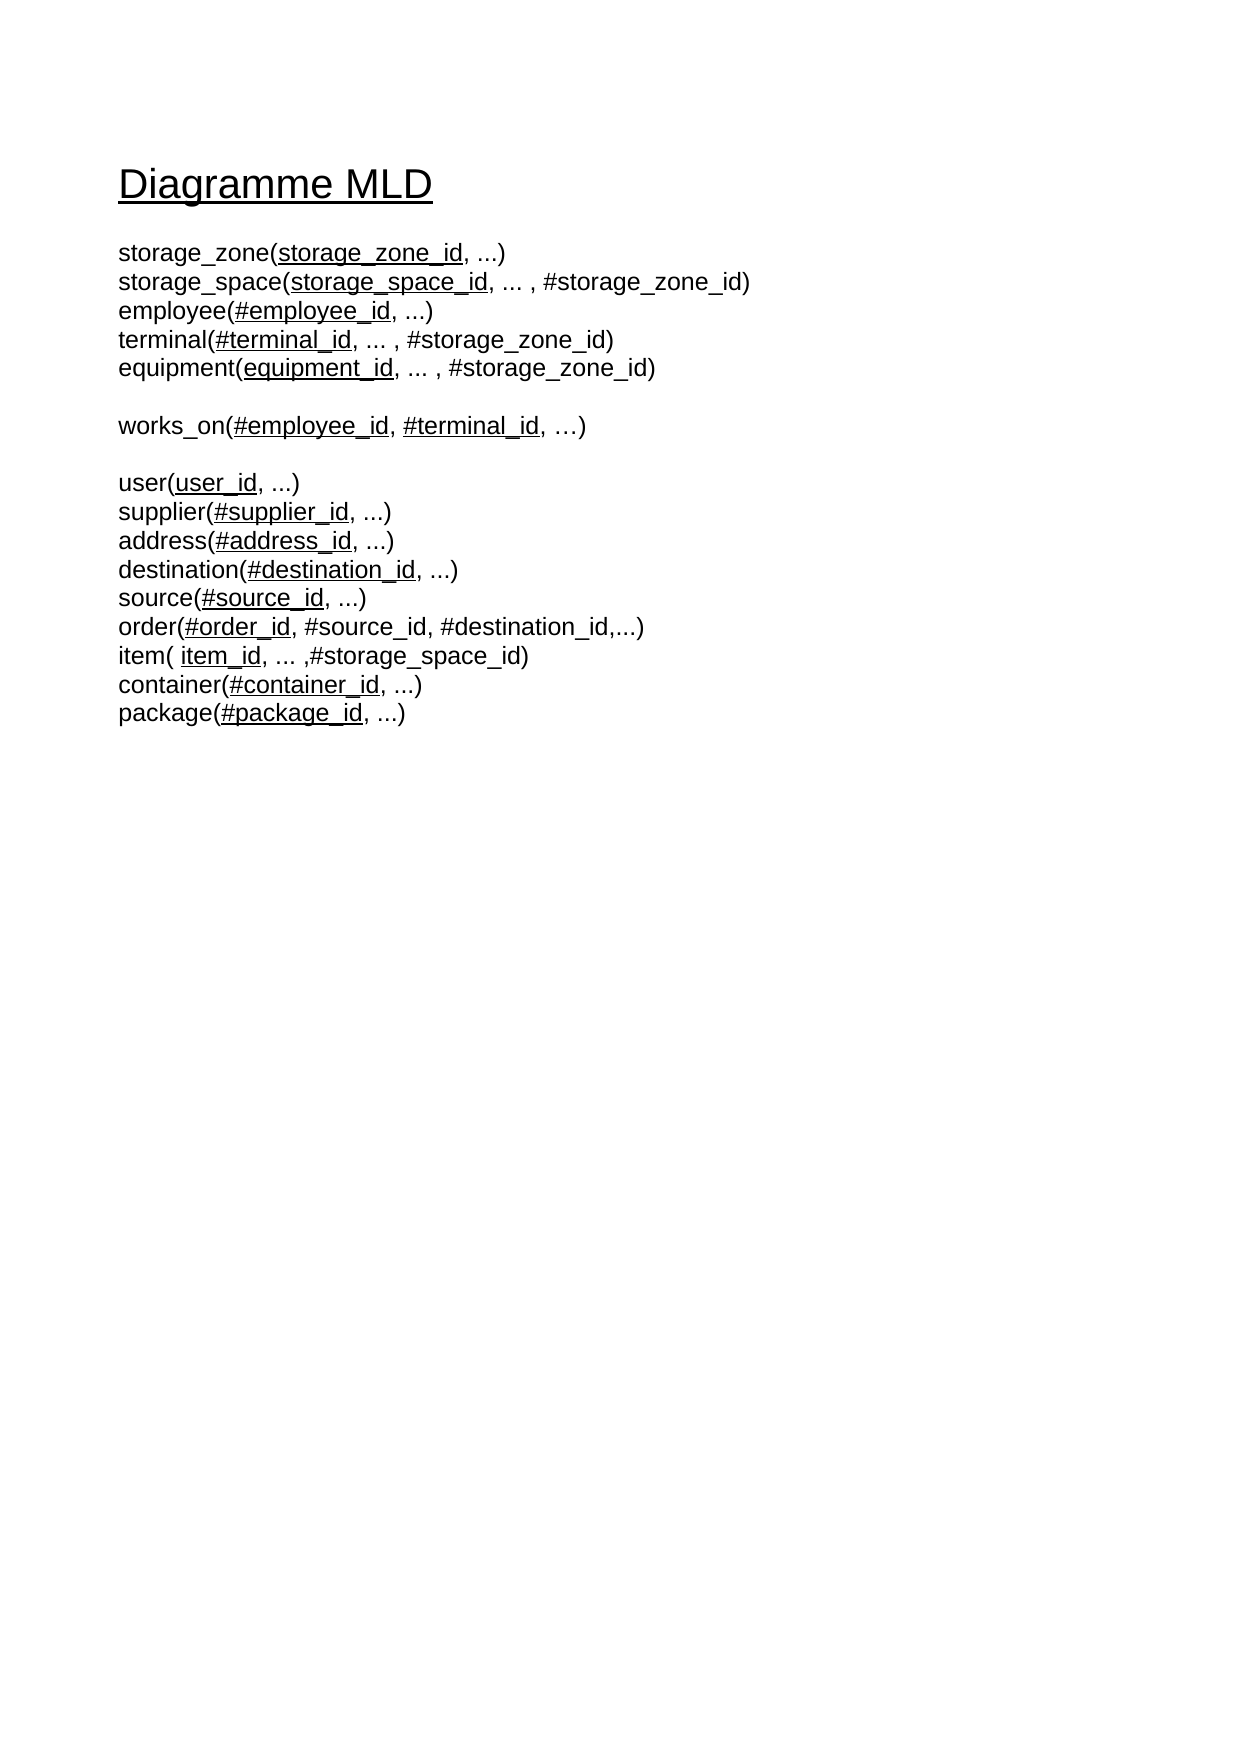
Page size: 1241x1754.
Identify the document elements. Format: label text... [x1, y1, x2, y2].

text order(#order_id, #source_id, #destination_id,...) [118, 612, 1122, 641]
text user(user_id, ...) [118, 468, 1122, 497]
text storage_space(storage_space_id, ... , #storage_zone_id) [118, 267, 1122, 296]
text package(#package_id, ...) [118, 698, 1122, 727]
text works_on(#employee_id, #terminal_id, …) [118, 411, 1122, 439]
text address(#address_id, ...) [118, 526, 1122, 554]
text terminal(#terminal_id, ... , #storage_zone_id) [118, 324, 1122, 353]
text storage_zone(storage_zone_id, ...) [118, 238, 1122, 267]
text supplier(#supplier_id, ...) [118, 497, 1122, 526]
text employee(#employee_id, ...) [118, 296, 1122, 324]
text destination(#destination_id, ...) [118, 554, 1122, 583]
text source(#source_id, ...) [118, 583, 1122, 612]
text container(#container_id, ...) [118, 669, 1122, 698]
text item( item_id, ... ,#storage_space_id) [118, 641, 1122, 669]
subtitle Diagramme MLD [118, 160, 1122, 208]
text equipment(equipment_id, ... , #storage_zone_id) [118, 353, 1122, 382]
